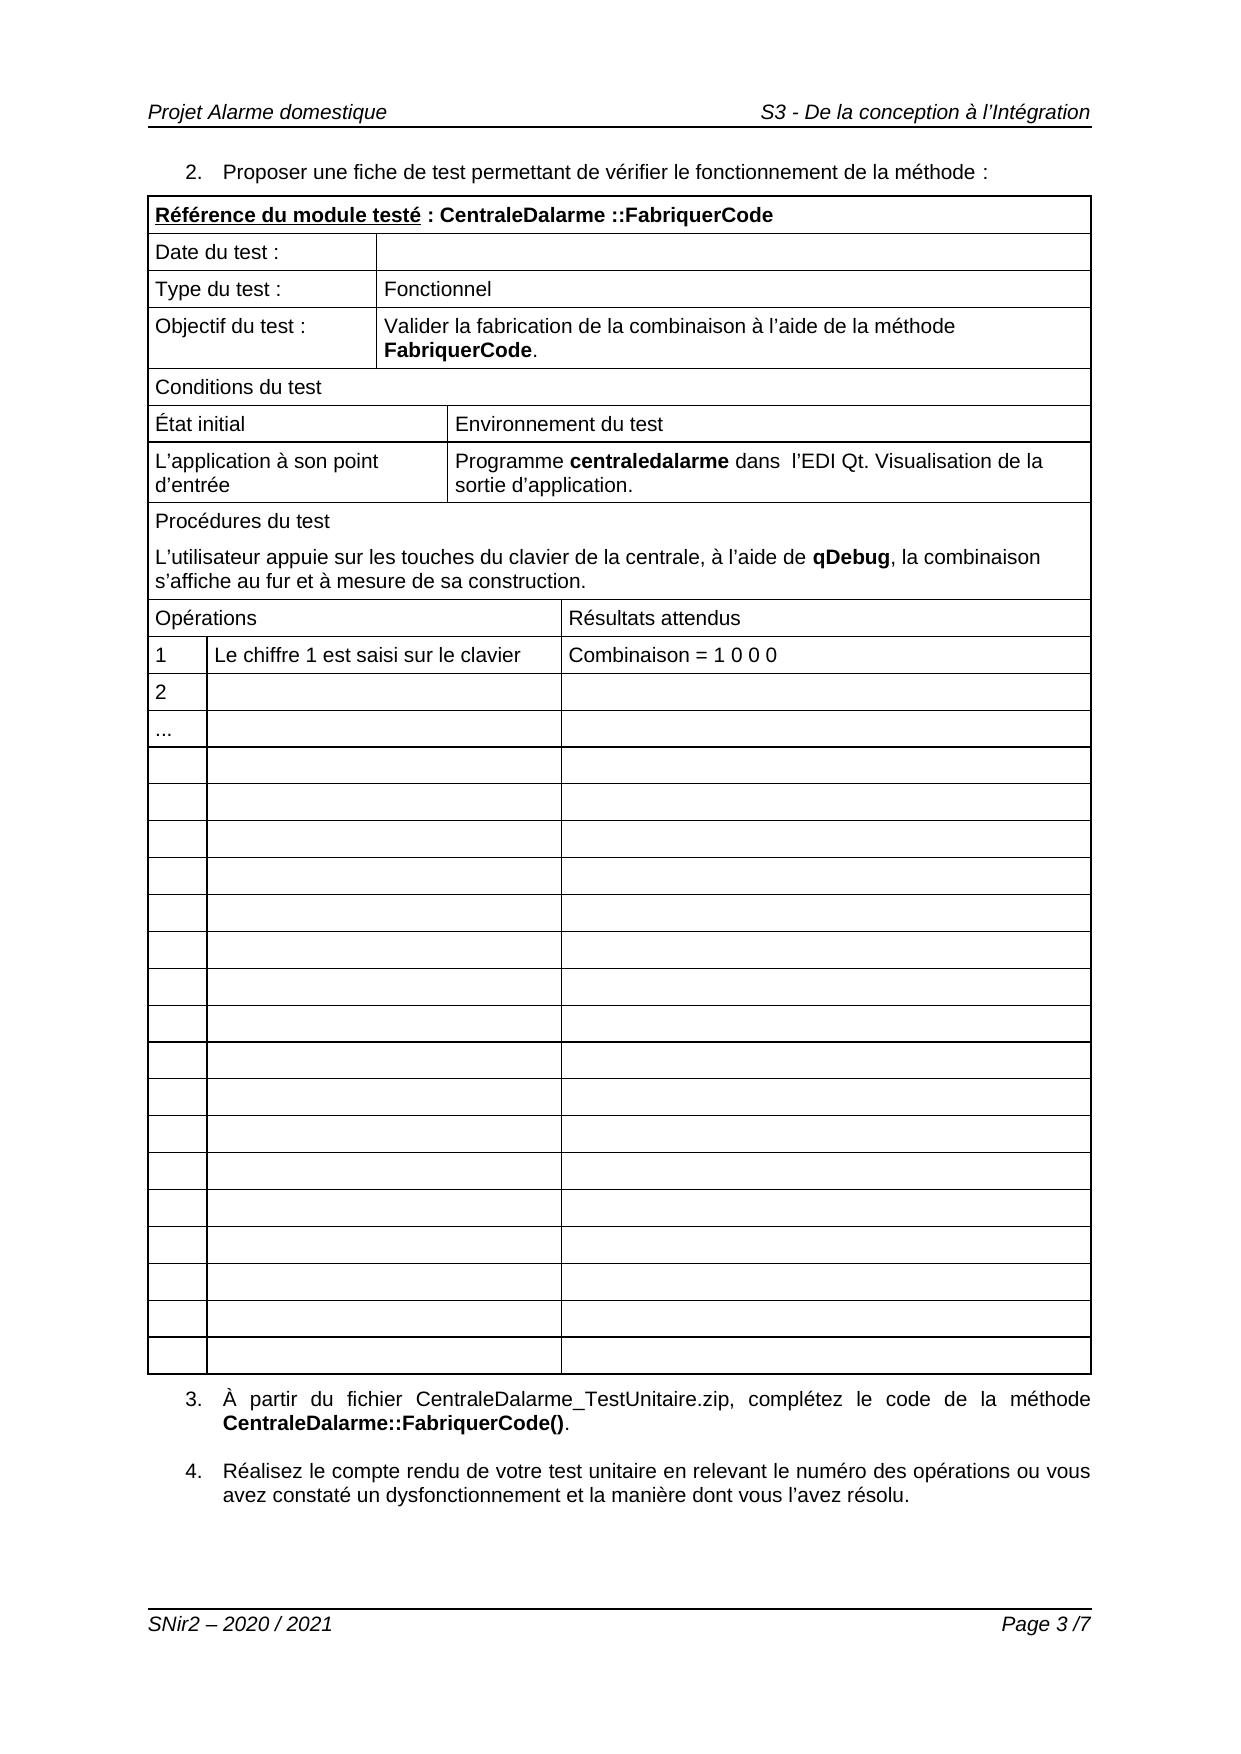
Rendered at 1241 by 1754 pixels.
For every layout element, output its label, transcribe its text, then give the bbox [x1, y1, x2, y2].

table_cell [149, 969, 206, 1004]
table_cell [562, 1153, 1090, 1189]
list À partir du fichier CentraleDalarme_TestUnitaire.zip, complétez le code de la méthode CentraleDalarme::FabriquerCode(). [185, 1387, 1092, 1435]
table_cell [208, 1338, 561, 1373]
table_cell [208, 711, 561, 746]
table_cell [149, 784, 206, 820]
table_cell [562, 1079, 1090, 1115]
table_cell [149, 1190, 206, 1226]
table_cell [562, 969, 1090, 1004]
table_cell [562, 748, 1090, 783]
table_cell [562, 1301, 1090, 1336]
table_cell [208, 858, 561, 894]
table_cell Programme centraledalarme dans l’EDI Qt. Visualisation de la sortie d’application. [448, 443, 1090, 502]
table_cell [149, 1227, 206, 1263]
table_cell Résultats attendus [562, 600, 1090, 636]
table_cell [149, 1264, 206, 1299]
table_cell [208, 821, 561, 857]
table_cell [149, 1338, 206, 1373]
table_cell [208, 748, 561, 783]
table_cell [208, 1264, 561, 1299]
table_cell [562, 858, 1090, 894]
table_cell [562, 1227, 1090, 1263]
table_cell 1 [149, 637, 206, 673]
table_cell [208, 674, 561, 709]
table_cell [149, 748, 206, 783]
table_cell Procédures du test L’utilisateur appuie sur les touches du clavier de la centrale, à l’aide de qDebug, la combinaison s’affiche au fur et à mesure de sa construction. [149, 503, 1090, 599]
table_cell [562, 895, 1090, 931]
table_cell [562, 711, 1090, 746]
table_cell Type du test : [149, 271, 376, 307]
table_cell [208, 1079, 561, 1115]
table_cell [208, 1190, 561, 1226]
table_cell ... [149, 711, 206, 746]
table_cell Combinaison = 1 0 0 0 [562, 637, 1090, 673]
table_cell [149, 1006, 206, 1041]
table_cell [149, 895, 206, 931]
table_cell Fonctionnel [377, 271, 1090, 307]
table_cell Environnement du test [448, 406, 1090, 441]
table_cell [208, 969, 561, 1004]
table_cell [562, 674, 1090, 709]
table_cell [208, 1227, 561, 1263]
table_cell [208, 1043, 561, 1078]
table_cell [208, 1116, 561, 1152]
table_cell [149, 1079, 206, 1115]
table_cell [562, 932, 1090, 968]
table_cell Le chiffre 1 est saisi sur le clavier [208, 637, 561, 673]
table_cell [149, 1116, 206, 1152]
table_cell [208, 1301, 561, 1336]
table_cell [208, 932, 561, 968]
list Proposer une fiche de test permettant de vérifier le fonctionnement de la méthode : [185, 159, 1092, 183]
table_cell [149, 932, 206, 968]
table_cell [562, 1043, 1090, 1078]
table_header Référence du module testé : CentraleDalarme ::FabriquerCode [149, 197, 1090, 233]
table_cell L’application à son point d’entrée [149, 443, 447, 502]
table_cell 2 [149, 674, 206, 709]
list Réalisez le compte rendu de votre test unitaire en relevant le numéro des opérations ou vous avez constaté un dysfonctionnement et la manière dont vous l’avez résolu. [185, 1459, 1092, 1507]
table_cell Date du test : [149, 234, 376, 270]
table_cell [377, 234, 1090, 270]
table_cell [149, 821, 206, 857]
table_cell [149, 1043, 206, 1078]
table_cell [208, 1153, 561, 1189]
table_cell [208, 1006, 561, 1041]
table_cell [208, 895, 561, 931]
table_cell [208, 784, 561, 820]
table_cell [149, 1301, 206, 1336]
table_cell Valider la fabrication de la combinaison à l’aide de la méthode FabriquerCode. [377, 308, 1090, 368]
table_cell [562, 1264, 1090, 1299]
table_cell Objectif du test : [149, 308, 376, 368]
table_cell [149, 858, 206, 894]
table_cell Conditions du test [149, 369, 1090, 404]
table_cell [562, 821, 1090, 857]
table_cell [562, 1190, 1090, 1226]
table_cell Opérations [149, 600, 561, 636]
table_cell [562, 784, 1090, 820]
table_cell État initial [149, 406, 447, 441]
table_cell [562, 1116, 1090, 1152]
table_cell [562, 1006, 1090, 1041]
table_cell [562, 1338, 1090, 1373]
table_cell [149, 1153, 206, 1189]
